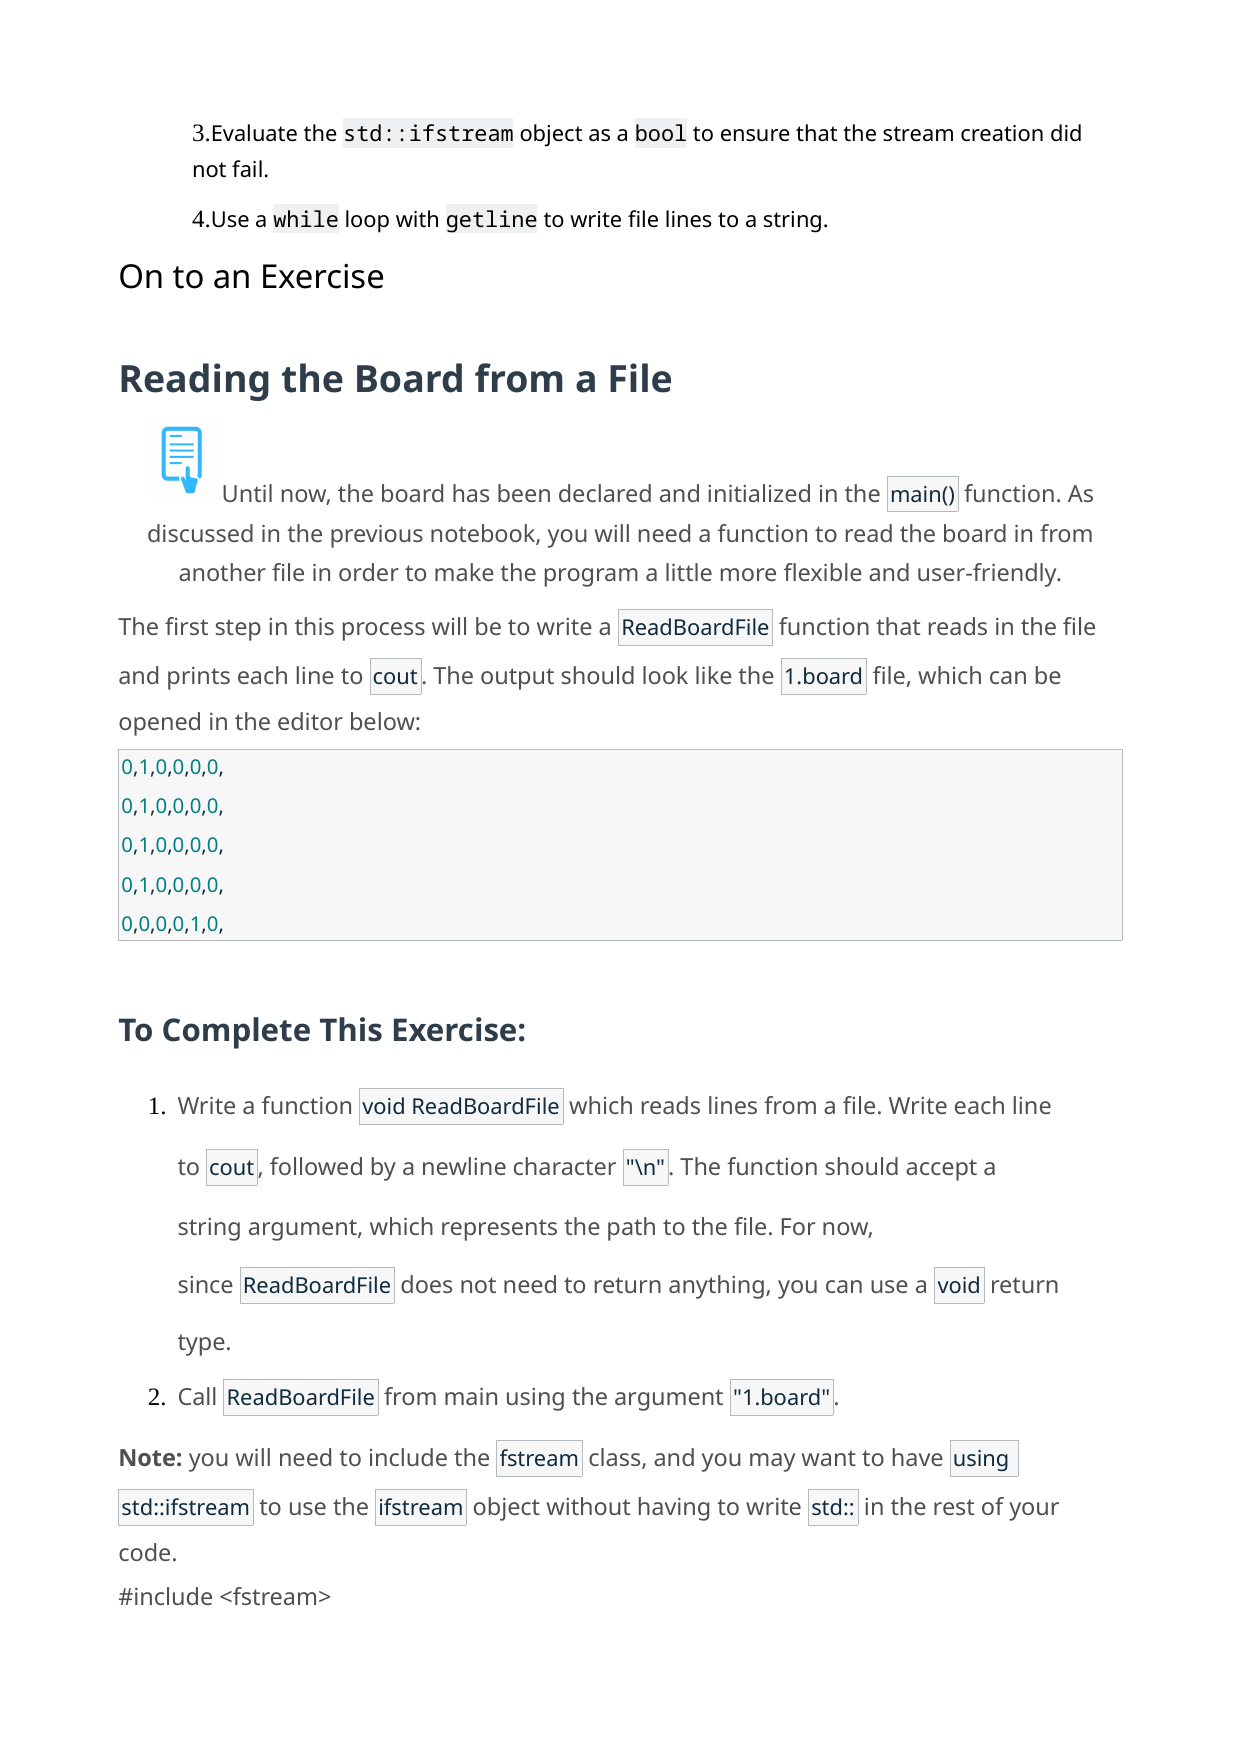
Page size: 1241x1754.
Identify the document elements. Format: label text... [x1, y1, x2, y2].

text #include <fstream> [118, 1581, 1122, 1612]
text The first step in this process will be to write a ReadBoardFile function that reads in the file and prints each line to cout. The output should look like the 1.board file, which can be opened in the editor below: [118, 609, 1122, 738]
text Note: you will need to include the fstream class, and you may want to have using std::ifstream to use the ifstream object without having to write std:: in the rest of your code. [118, 1440, 1122, 1569]
subtitle Reading the Board from a File [118, 352, 1122, 403]
list Call [177, 1379, 223, 1415]
text 0,1,0,0,0,0, [119, 750, 1122, 780]
list Write a function void ReadBoardFile which reads lines from a file. Write each line to cout, followed by a newline character "\n". The function should accept a string argument, which represents the path to the file. For now, since ReadBoardFile does not need to return anything, you can use a void return type. [177, 1088, 1063, 1357]
picture [146, 415, 222, 502]
text 0,1,0,0,0,0, [119, 867, 1122, 898]
subtitle To Complete This Exercise: [118, 1008, 1122, 1051]
text 0,1,0,0,0,0, [119, 828, 1122, 859]
text Until now, the board has been declared and initialized in the main() function. As discussed in the previous notebook, you will need a function to read the board in from another file in order to make the program a little more flexible and user-friendly. [118, 415, 1122, 588]
subtitle On to an Exercise [118, 253, 1122, 298]
list "1.board" [731, 1380, 833, 1415]
list Use a while loop with getline to write file lines to a string. [118, 204, 1122, 233]
list . [834, 1379, 1063, 1415]
list ReadBoardFile [224, 1380, 378, 1415]
list Evaluate the std::ifstream object as a bool to ensure that the stream creation did not fail. [118, 118, 1122, 184]
text 0,1,0,0,0,0, [119, 789, 1122, 819]
list from main using the argument [379, 1379, 730, 1415]
text 0,0,0,0,1,0, [119, 906, 1122, 940]
